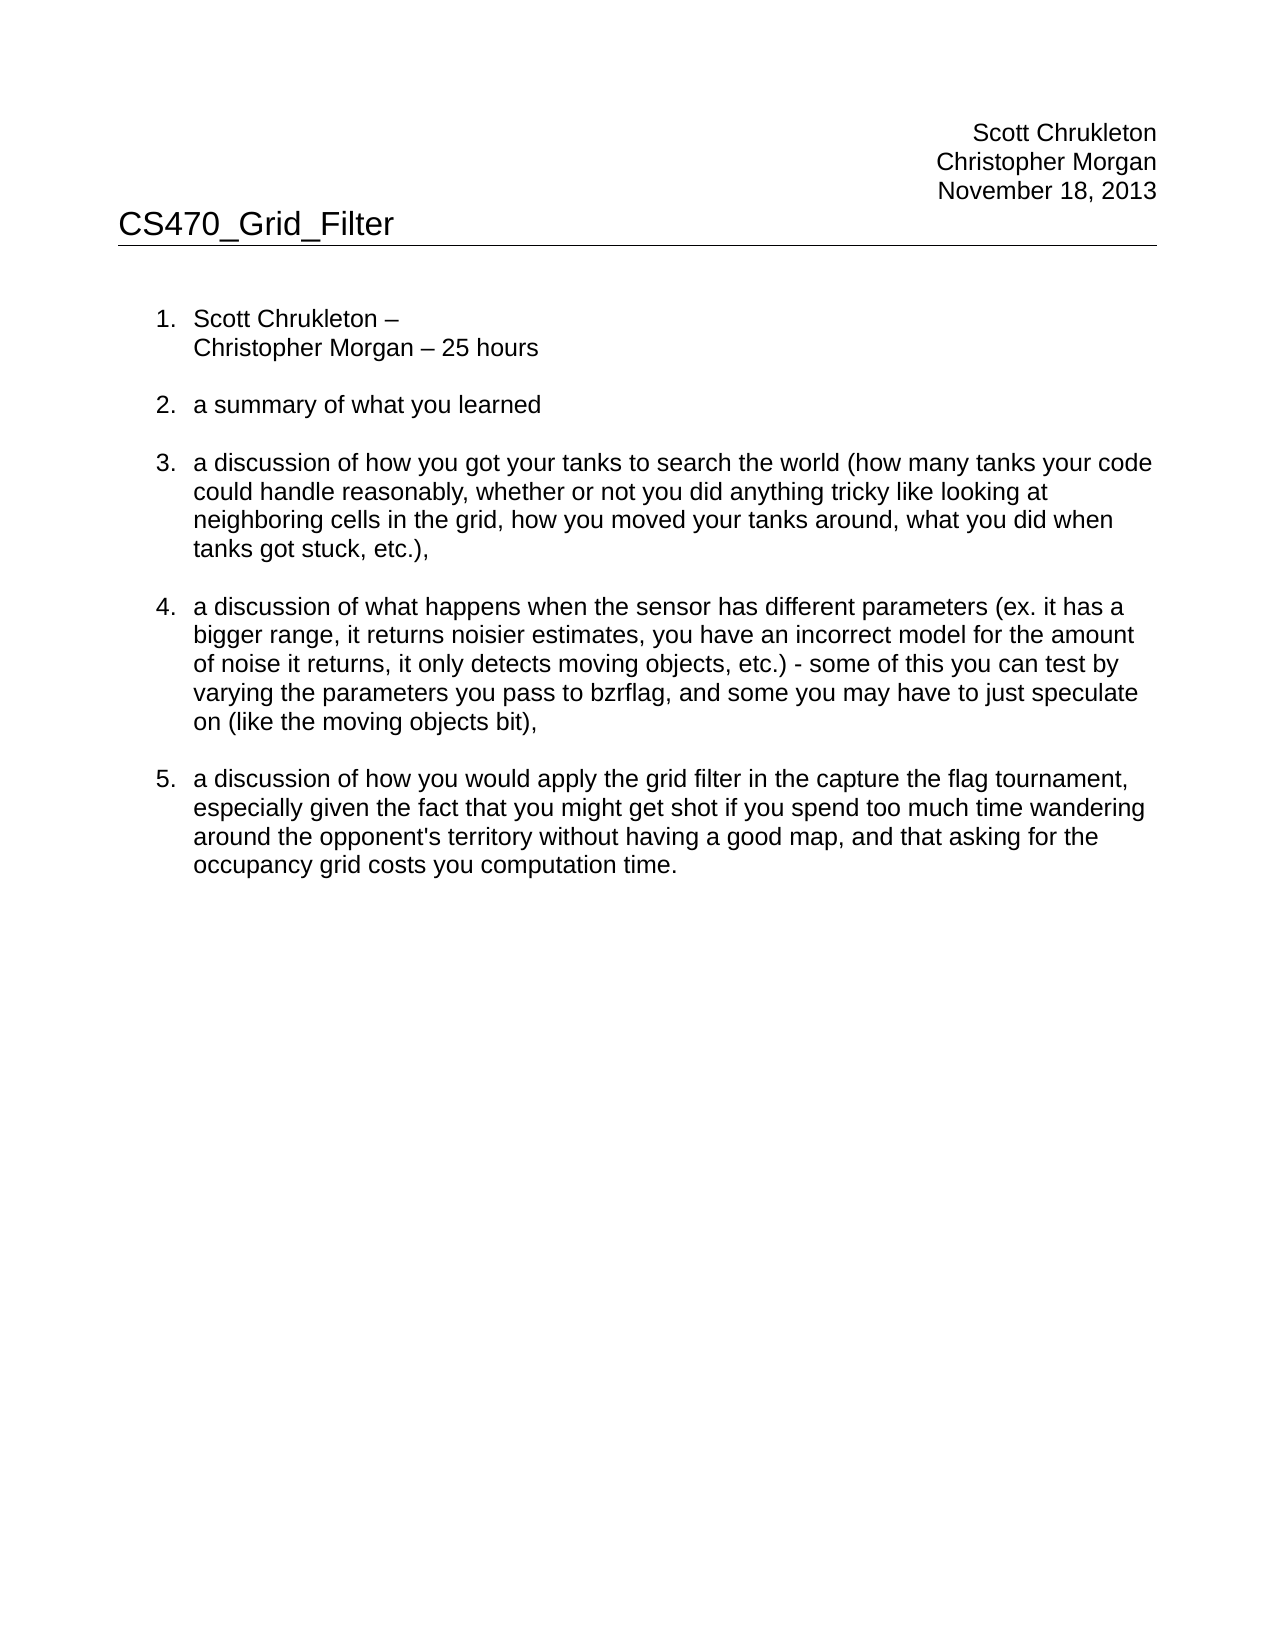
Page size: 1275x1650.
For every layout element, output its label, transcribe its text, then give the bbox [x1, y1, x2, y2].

text CS470_Grid_Filter [118, 204, 1157, 245]
list a summary of what you learned [156, 390, 1157, 419]
list Christopher Morgan – 25 hours [193, 333, 1157, 361]
list Scott Chrukleton – [156, 304, 1157, 333]
text November 18, 2013 [118, 176, 1157, 204]
list a discussion of how you would apply the grid filter in the capture the flag tournament, especially given the fact that you might get shot if you spend too much time wandering around the opponent's territory without having a good map, and that asking for the occupancy grid costs you computation time. [156, 764, 1157, 879]
list a discussion of what happens when the sensor has different parameters (ex. it has a bigger range, it returns noisier estimates, you have an incorrect model for the amount of noise it returns, it only detects moving objects, etc.) - some of this you can test by varying the parameters you pass to bzrflag, and some you may have to just speculate on (like the moving objects bit), [156, 591, 1157, 735]
text Scott Chrukleton [118, 118, 1157, 147]
list a discussion of how you got your tanks to search the world (how many tanks your code could handle reasonably, whether or not you did anything tricky like looking at neighboring cells in the grid, how you moved your tanks around, what you did when tanks got stuck, etc.), [156, 448, 1157, 563]
text Christopher Morgan [118, 147, 1157, 176]
